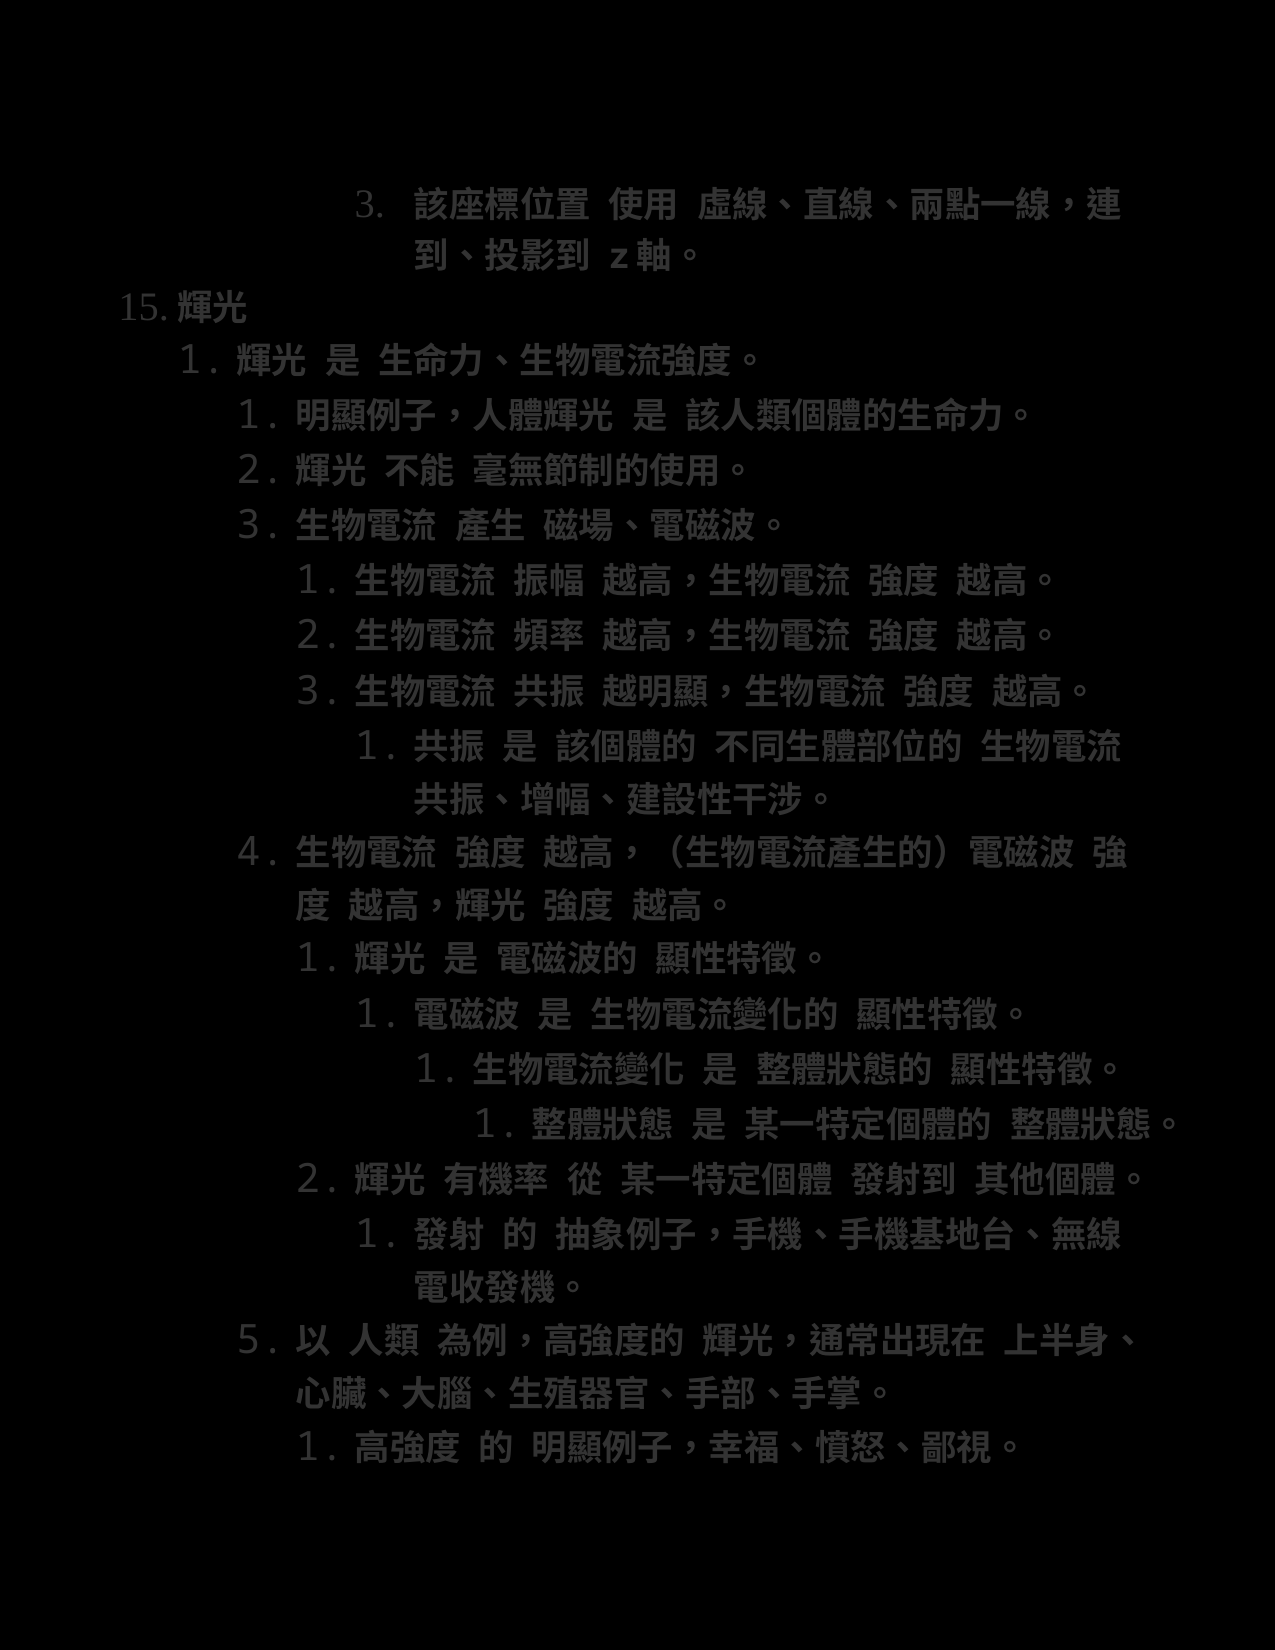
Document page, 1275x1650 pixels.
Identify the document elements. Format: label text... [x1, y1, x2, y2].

list 輝光 是 電磁波的 顯性特徵。 [295, 929, 1157, 984]
list 發射 的 抽象例子，手機、手機基地台、無線電收發機。 [354, 1204, 1157, 1311]
list 以 人類 為例，高強度的 輝光，通常出現在 上半身、心臟、大腦、生殖器官、手部、手掌。 [236, 1311, 1157, 1417]
list 輝光 是 生命力、生物電流強度。 [177, 330, 1157, 385]
list 明顯例子，人體輝光 是 該人類個體的生命力。 [236, 385, 1157, 440]
list 生物電流 共振 越明顯，生物電流 強度 越高。 [295, 661, 1157, 716]
list 高強度 的 明顯例子，幸福、憤怒、鄙視。 [295, 1417, 1157, 1472]
list 整體狀態 是 某一特定個體的 整體狀態。 [472, 1094, 1157, 1149]
list 生物電流 產生 磁場、電磁波。 [236, 496, 1157, 551]
list 生物電流 頻率 越高，生物電流 強度 越高。 [295, 606, 1157, 661]
list 生物電流變化 是 整體狀態的 顯性特徵。 [413, 1039, 1157, 1094]
list 該座標位置 使用 虛線、直線、兩點一線，連到、投影到 z軸。 [354, 176, 1157, 279]
list 輝光 不能 毫無節制的使用。 [236, 440, 1157, 496]
list 電磁波 是 生物電流變化的 顯性特徵。 [354, 984, 1157, 1039]
list 輝光 有機率 從 某一特定個體 發射到 其他個體。 [295, 1149, 1157, 1204]
list 生物電流 振幅 越高，生物電流 強度 越高。 [295, 551, 1157, 606]
list 共振 是 該個體的 不同生體部位的 生物電流 共振、增幅、建設性干涉。 [354, 716, 1157, 822]
list 生物電流 強度 越高，（生物電流產生的）電磁波 強度 越高，輝光 強度 越高。 [236, 822, 1157, 929]
list 輝光 [118, 279, 1157, 330]
